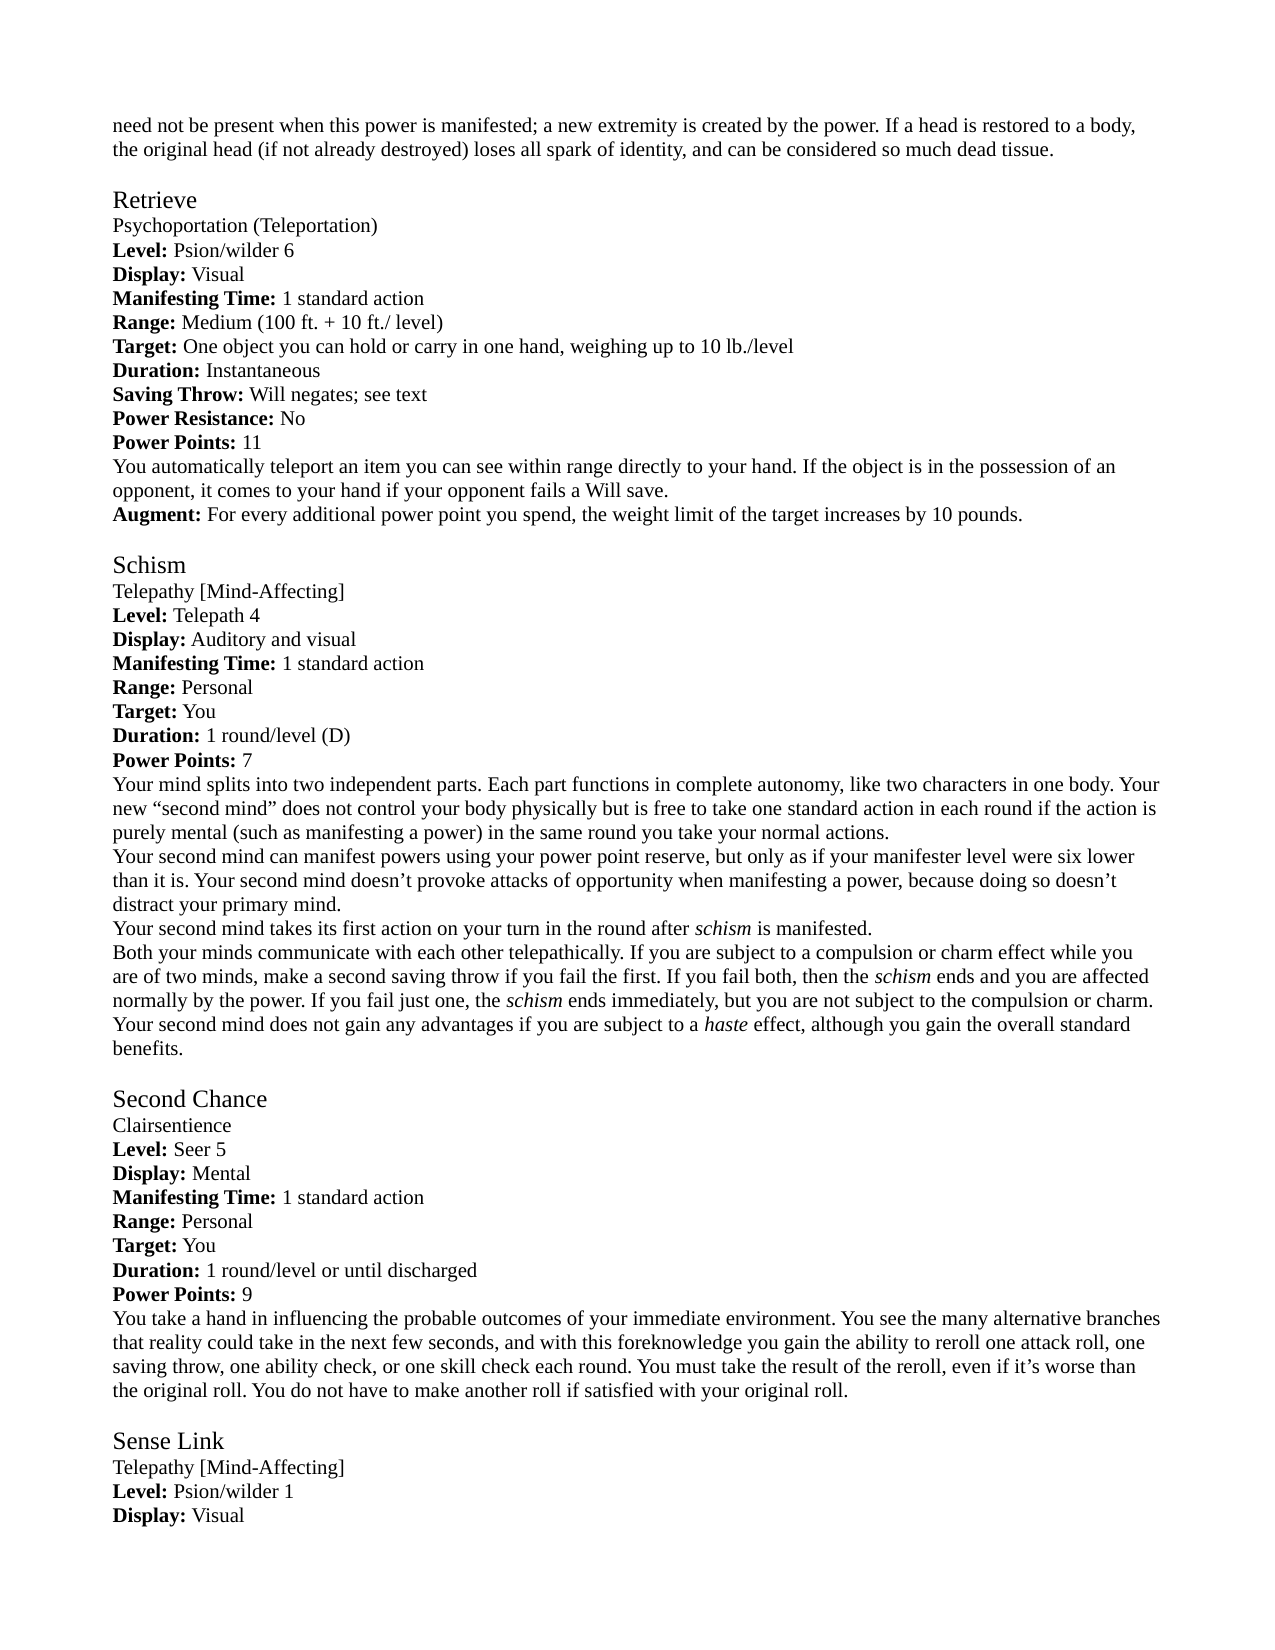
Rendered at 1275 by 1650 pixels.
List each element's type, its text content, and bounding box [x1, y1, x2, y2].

text Target: You [112, 699, 1162, 723]
text Range: Personal [112, 1209, 1162, 1233]
text Telepathy [Mind-Affecting] [112, 579, 1162, 603]
text Your second mind does not gain any advantages if you are subject to a haste effect, although you gain the overall standard benefits. [112, 1012, 1162, 1060]
text Level: Psion/wilder 6 [112, 237, 1162, 262]
text Power Points: 11 [112, 430, 1162, 454]
text Manifesting Time: 1 standard action [112, 286, 1162, 310]
text Duration: 1 round/level or until discharged [112, 1257, 1162, 1282]
text Saving Throw: Will negates; see text [112, 382, 1162, 406]
text You take a hand in influencing the probable outcomes of your immediate environment. You see the many alternative branches that reality could take in the next few seconds, and with this foreknowledge you gain the ability to reroll one attack roll, one saving throw, one ability check, or one skill check each round. You must take the result of the reroll, even if it’s worse than the original roll. You do not have to make another roll if satisfied with your original roll. [112, 1306, 1162, 1402]
text Duration: 1 round/level (D) [112, 723, 1162, 747]
text need not be present when this power is manifested; a new extremity is created by the power. If a head is restored to a body, the original head (if not already destroyed) loses all spark of identity, and can be considered so much dead tissue. [112, 112, 1162, 161]
text Target: You [112, 1233, 1162, 1257]
text Target: One object you can hold or carry in one hand, weighing up to 10 lb./level [112, 334, 1162, 358]
text Clairsentience [112, 1113, 1162, 1137]
text Augment: For every additional power point you spend, the weight limit of the target increases by 10 pounds. [112, 502, 1162, 526]
text Level: Psion/wilder 1 [112, 1479, 1162, 1503]
text Display: Auditory and visual [112, 627, 1162, 651]
text Your mind splits into two independent parts. Each part functions in complete autonomy, like two characters in one body. Your new “second mind” does not control your body physically but is free to take one standard action in each round if the action is purely mental (such as manifesting a power) in the same round you take your normal actions. [112, 772, 1162, 844]
text Power Points: 9 [112, 1282, 1162, 1306]
text Display: Visual [112, 262, 1162, 286]
text Display: Visual [112, 1503, 1162, 1527]
text Psychoportation (Teleportation) [112, 213, 1162, 237]
text You automatically teleport an item you can see within range directly to your hand. If the object is in the possession of an opponent, it comes to your hand if your opponent fails a Will save. [112, 454, 1162, 502]
text Range: Personal [112, 675, 1162, 699]
text Your second mind can manifest powers using your power point reserve, but only as if your manifester level were six lower than it is. Your second mind doesn’t provoke attacks of opportunity when manifesting a power, because doing so doesn’t distract your primary mind. [112, 844, 1162, 916]
text Your second mind takes its first action on your turn in the round after schism is manifested. [112, 916, 1162, 940]
text Power Points: 7 [112, 747, 1162, 772]
text Level: Seer 5 [112, 1137, 1162, 1161]
text Range: Medium (100 ft. + 10 ft./ level) [112, 310, 1162, 334]
text Telepathy [Mind-Affecting] [112, 1455, 1162, 1479]
subtitle Sense Link [112, 1426, 1162, 1455]
text Manifesting Time: 1 standard action [112, 651, 1162, 675]
subtitle Retrieve [112, 185, 1162, 213]
subtitle Second Chance [112, 1084, 1162, 1113]
text Display: Mental [112, 1161, 1162, 1185]
text Manifesting Time: 1 standard action [112, 1185, 1162, 1209]
subtitle Schism [112, 550, 1162, 579]
text Both your minds communicate with each other telepathically. If you are subject to a compulsion or charm effect while you are of two minds, make a second saving throw if you fail the first. If you fail both, then the schism ends and you are affected normally by the power. If you fail just one, the schism ends immediately, but you are not subject to the compulsion or charm. [112, 940, 1162, 1012]
text Duration: Instantaneous [112, 358, 1162, 382]
text Level: Telepath 4 [112, 603, 1162, 627]
text Power Resistance: No [112, 406, 1162, 430]
